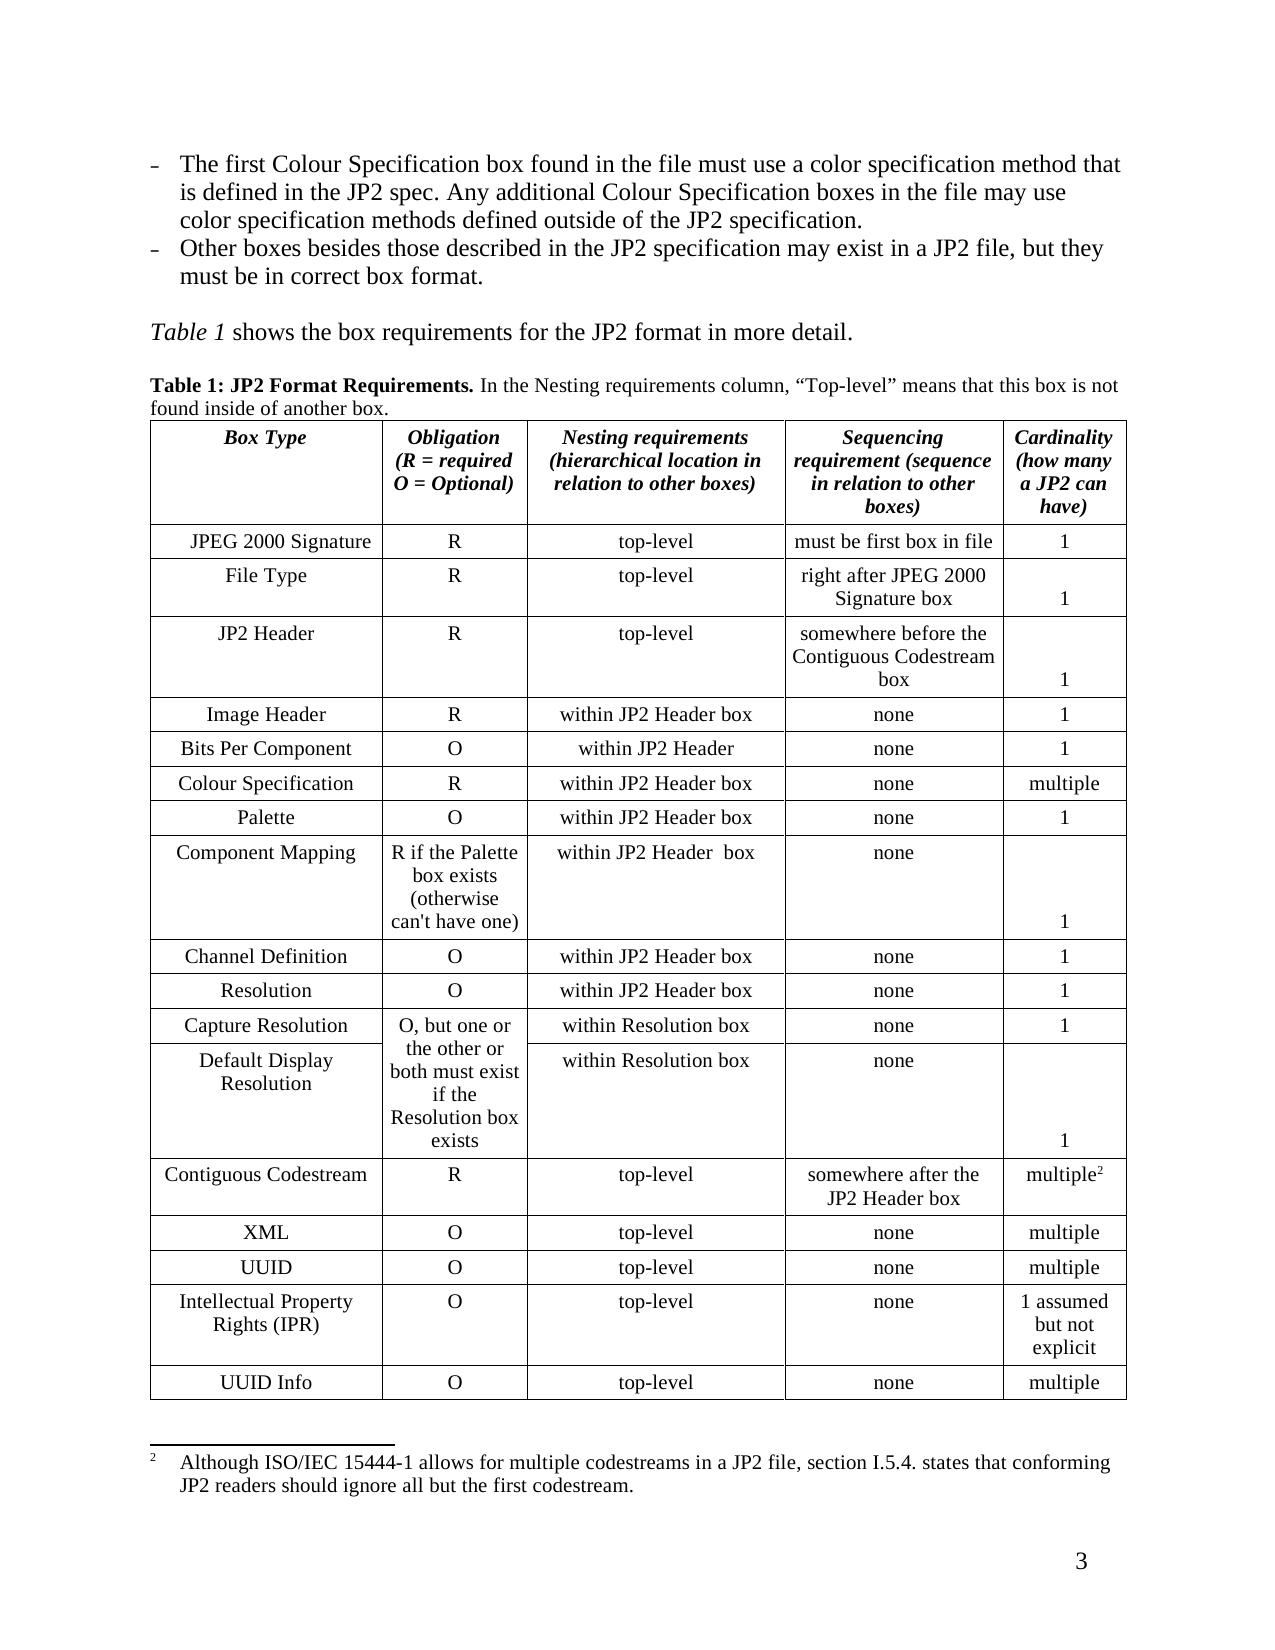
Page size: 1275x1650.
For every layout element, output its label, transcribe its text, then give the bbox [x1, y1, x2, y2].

table_cell Resolution [151, 974, 382, 1008]
table_cell 1 assumed but not explicit [1004, 1285, 1126, 1365]
table_header Nesting requirements (hierarchical location in relation to other boxes) [528, 421, 784, 524]
table_cell XML [151, 1216, 382, 1250]
table_cell O [383, 940, 527, 973]
table_cell R [383, 559, 527, 616]
table_cell O [383, 1216, 527, 1250]
table_cell none [786, 974, 1003, 1008]
table_header none [786, 1009, 1003, 1043]
table_cell none [786, 1285, 1003, 1365]
text Table 1: JP2 Format Requirements. In the Nesting requirements column, “Top-level” means that this box is not found inside of another box. [150, 374, 1125, 420]
table_cell somewhere after the JP2 Header box [786, 1159, 1003, 1215]
table_cell top-level [528, 1251, 784, 1284]
table_cell none [786, 732, 1003, 766]
table_cell Image Header [151, 698, 382, 731]
table_cell multiple [1004, 1216, 1126, 1250]
table_cell top-level [528, 617, 784, 697]
table_cell JPEG 2000 Signature [151, 525, 382, 558]
table_cell O, but one or the other or both must exist if the Resolution box exists [383, 1009, 527, 1158]
table_cell none [786, 940, 1003, 973]
list Other boxes besides those described in the JP2 specification may exist in a JP2 file, but they must be in correct box format. [150, 234, 1125, 290]
table_cell within JP2 Header box [528, 974, 784, 1008]
table_cell Intellectual Property Rights (IPR) [151, 1285, 382, 1365]
table_cell File Type [151, 559, 382, 616]
table_cell Palette [151, 801, 382, 835]
table_header within Resolution box [528, 1009, 784, 1043]
table_cell Bits Per Component [151, 732, 382, 766]
list The first Colour Specification box found in the file must use a color specification method that is defined in the JP2 spec. Any additional Colour Specification boxes in the file may use color specification methods defined outside of the JP2 specification. [150, 150, 1125, 234]
table_cell R [383, 1159, 527, 1215]
table_cell within JP2 Header box [528, 698, 784, 731]
table_cell 1 [1004, 1044, 1126, 1158]
table_header Capture Resolution [151, 1009, 382, 1043]
table_cell within JP2 Header box [528, 767, 784, 800]
table_cell within JP2 Header box [528, 801, 784, 835]
table_cell within Resolution box [528, 1044, 784, 1158]
table_cell UUID Info [151, 1366, 382, 1399]
table_cell multiple [1004, 1251, 1126, 1284]
table_cell multiple [1004, 1159, 1126, 1215]
table_cell 1 [1004, 698, 1126, 731]
table_cell O [383, 801, 527, 835]
table_cell Colour Specification [151, 767, 382, 800]
table_cell R [383, 698, 527, 731]
table_cell must be first box in file [786, 525, 1003, 558]
table_cell JP2 Header [151, 617, 382, 697]
table_cell none [786, 1044, 1003, 1158]
table_cell Channel Definition [151, 940, 382, 973]
table_header Cardinality (how many a JP2 can have) [1004, 421, 1126, 524]
table_cell 1 [1004, 525, 1126, 558]
table_cell O [383, 1366, 527, 1399]
table_cell UUID [151, 1251, 382, 1284]
table_cell 1 [1004, 732, 1126, 766]
table_cell none [786, 767, 1003, 800]
table_cell none [786, 1216, 1003, 1250]
table_cell Default Display Resolution [151, 1044, 382, 1158]
table_cell multiple [1004, 1366, 1126, 1399]
table_cell within JP2 Header box [528, 836, 784, 939]
table_cell R [383, 525, 527, 558]
table_cell none [786, 1366, 1003, 1399]
table_cell Contiguous Codestream [151, 1159, 382, 1215]
table_cell top-level [528, 1285, 784, 1365]
table_cell 1 [1004, 801, 1126, 835]
table_cell O [383, 974, 527, 1008]
table_header 1 [1004, 1009, 1126, 1043]
table_cell Component Mapping [151, 836, 382, 939]
table_cell none [786, 801, 1003, 835]
table_cell O [383, 1251, 527, 1284]
table_cell within JP2 Header [528, 732, 784, 766]
table_cell 1 [1004, 940, 1126, 973]
table_cell 1 [1004, 974, 1126, 1008]
table_cell top-level [528, 525, 784, 558]
table_cell R [383, 617, 527, 697]
table_cell multiple [1004, 767, 1126, 800]
table_cell none [786, 836, 1003, 939]
table_cell R if the Palette box exists (otherwise can't have one) [383, 836, 527, 939]
table_cell 1 [1004, 559, 1126, 616]
table_cell R [383, 767, 527, 800]
table_cell top-level [528, 1366, 784, 1399]
table_header Obligation (R = required O = Optional) [383, 421, 527, 524]
table_cell O [383, 732, 527, 766]
table_cell top-level [528, 559, 784, 616]
table_header Box Type [151, 421, 382, 524]
table_cell within JP2 Header box [528, 940, 784, 973]
table_cell O [383, 1285, 527, 1365]
text Table 1 shows the box requirements for the JP2 format in more detail. [150, 318, 1125, 346]
table_cell top-level [528, 1159, 784, 1215]
table_cell right after JPEG 2000 Signature box [786, 559, 1003, 616]
table_cell 1 [1004, 617, 1126, 697]
table_cell somewhere before the Contiguous Codestream box [786, 617, 1003, 697]
table_cell top-level [528, 1216, 784, 1250]
table_cell 1 [1004, 836, 1126, 939]
table_cell none [786, 698, 1003, 731]
table_cell none [786, 1251, 1003, 1284]
table_header Sequencing requirement (sequence in relation to other boxes) [786, 421, 1003, 524]
